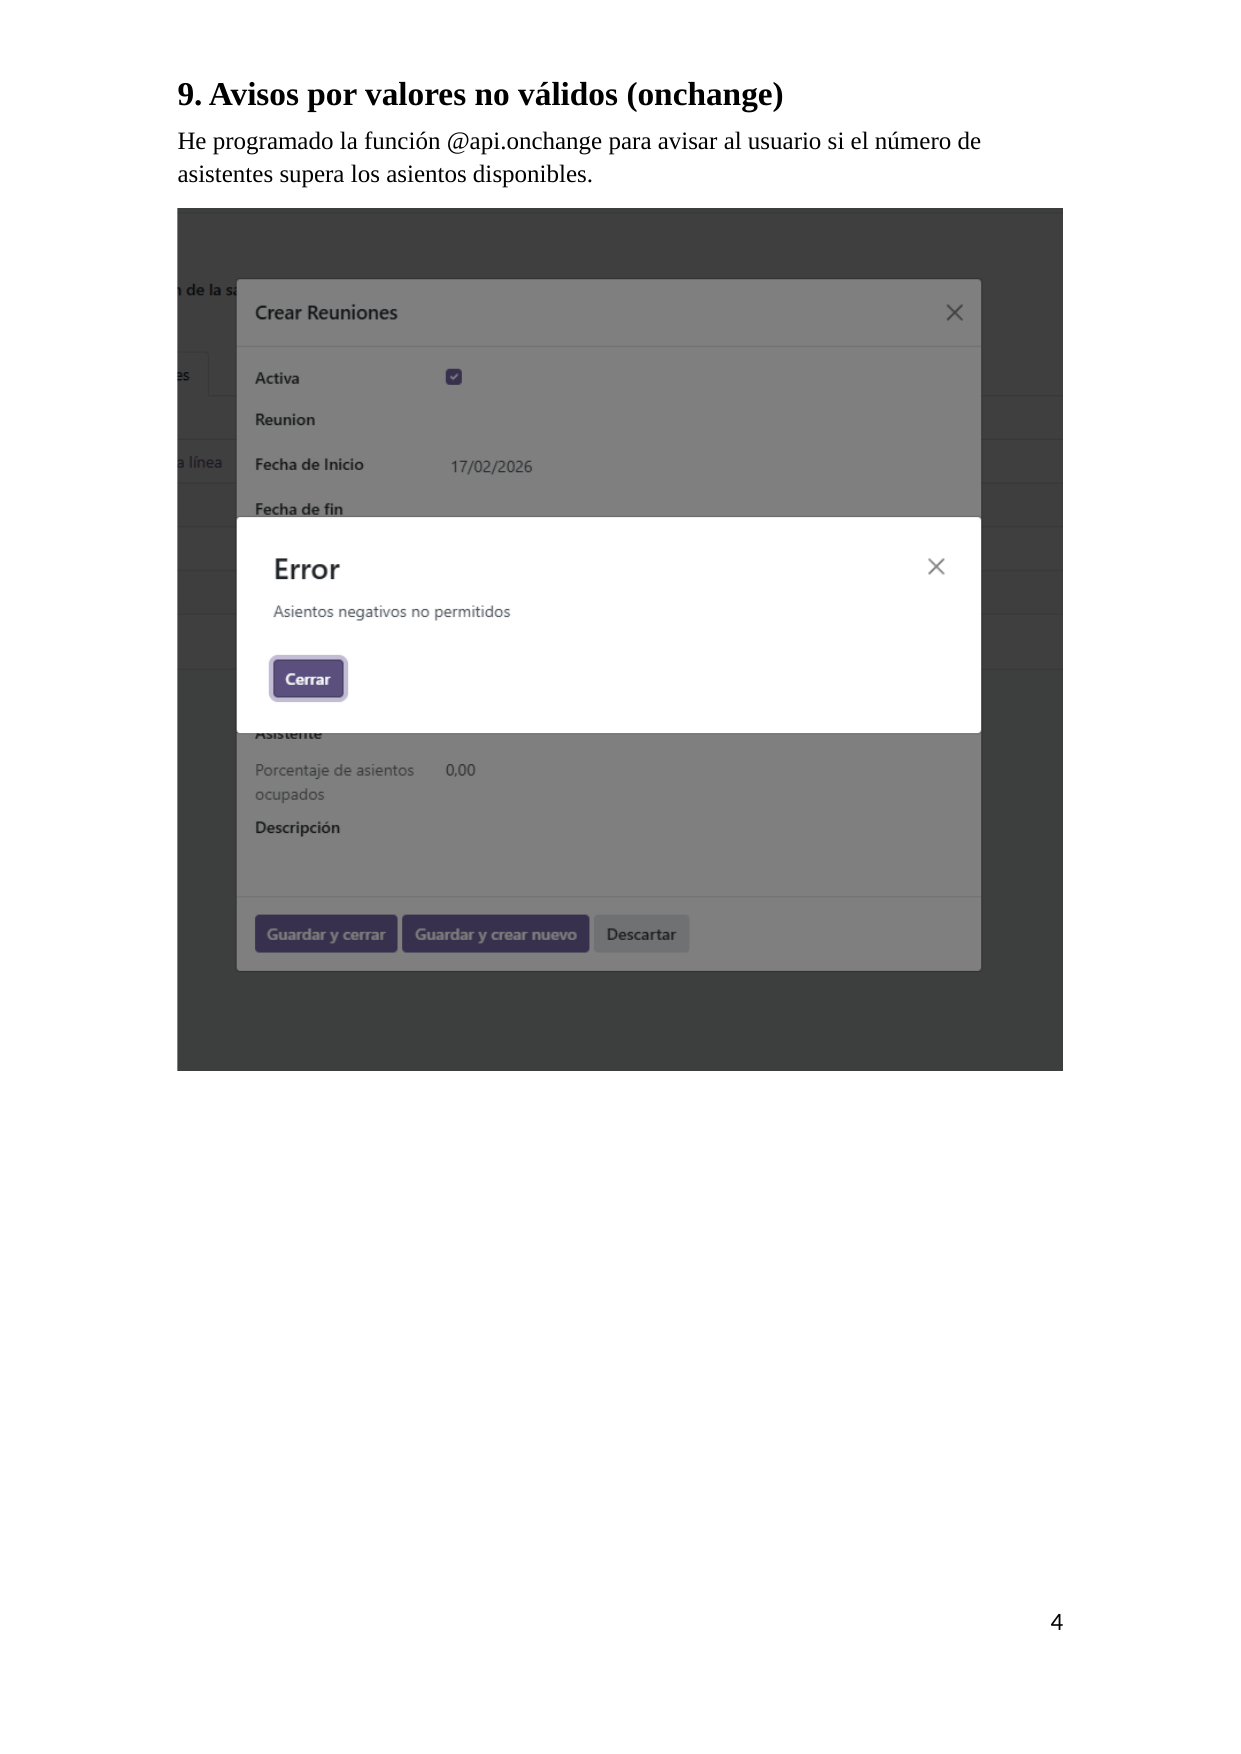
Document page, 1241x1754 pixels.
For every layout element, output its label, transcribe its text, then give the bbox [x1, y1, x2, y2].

text He programado la función @api.onchange para avisar al usuario si el número de asistentes supera los asientos disponibles. [177, 126, 1063, 188]
subtitle 9. Avisos por valores no válidos (onchange) [177, 74, 1063, 112]
